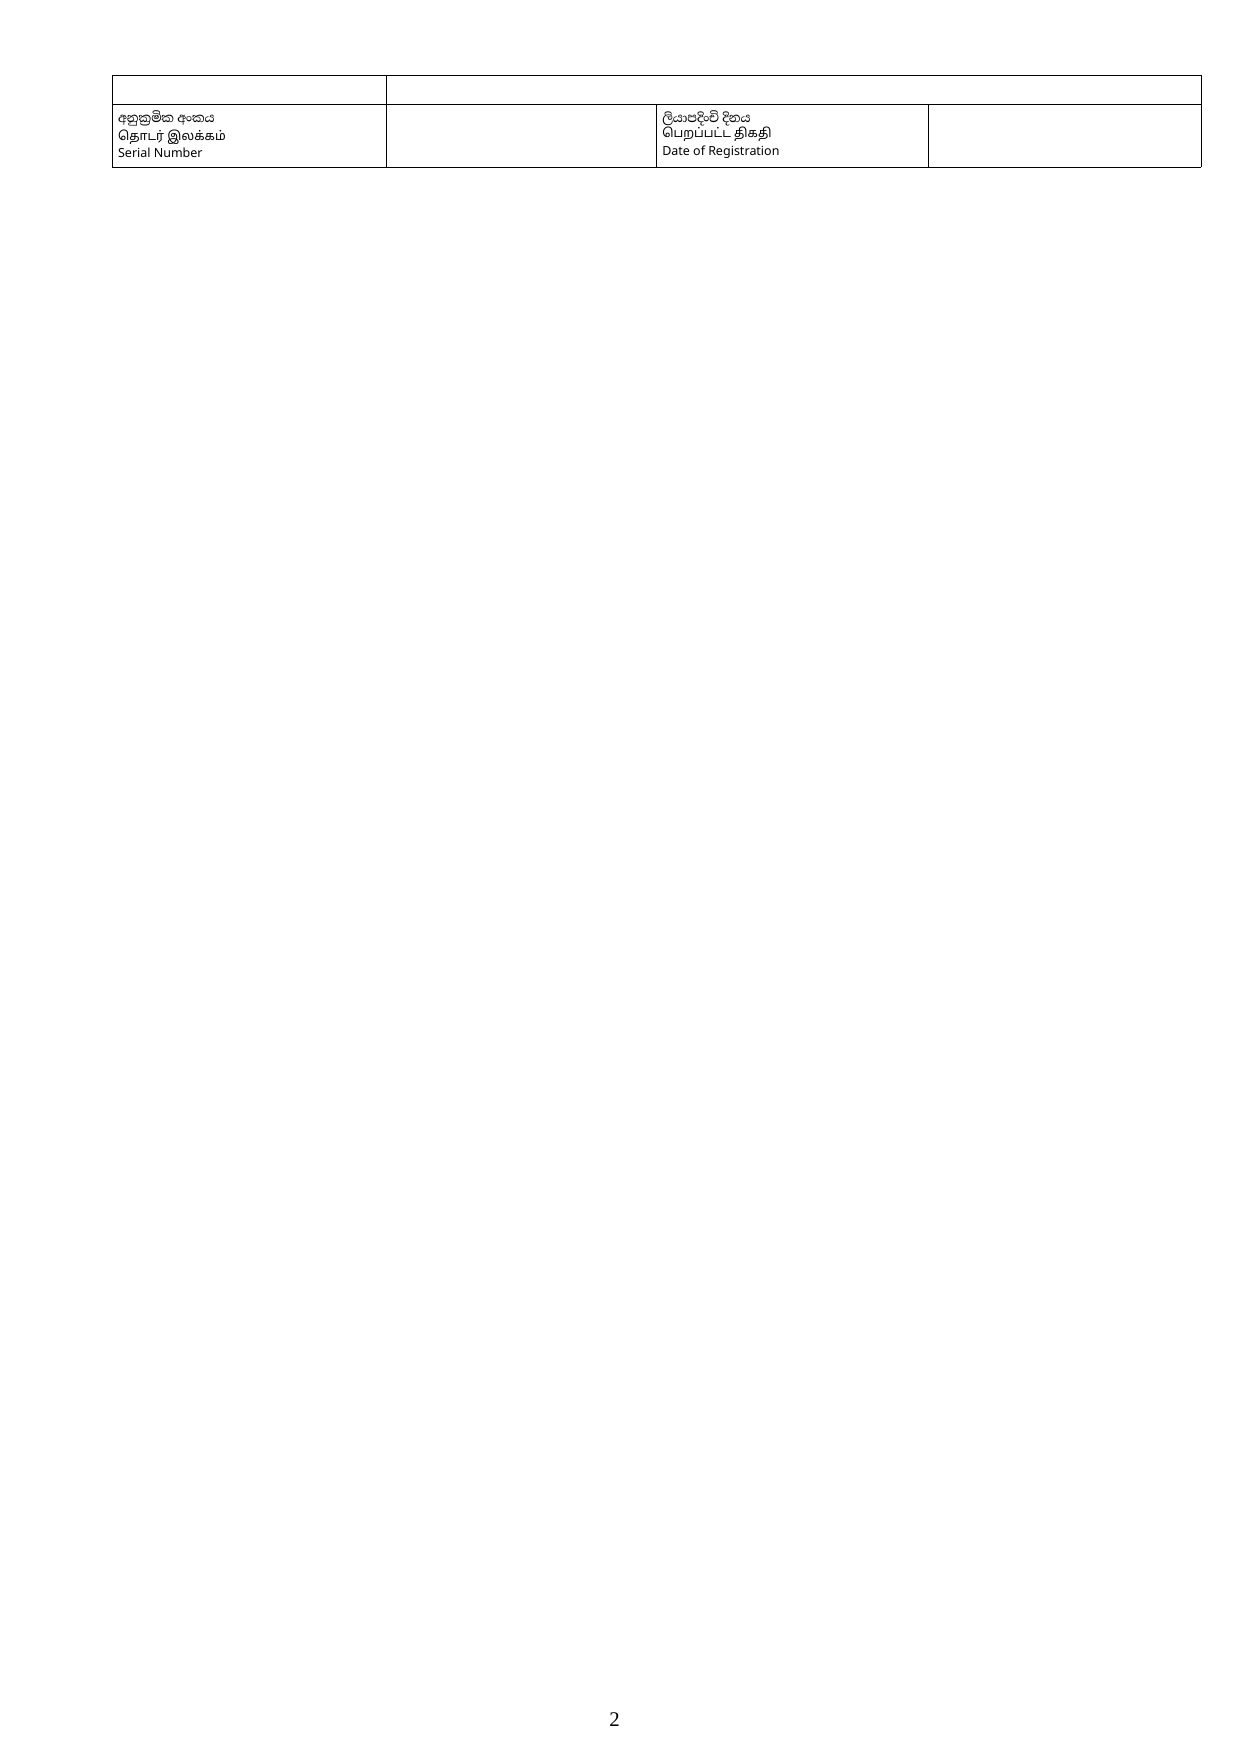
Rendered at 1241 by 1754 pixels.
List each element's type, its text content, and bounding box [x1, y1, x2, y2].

table_cell ලියාපදිංචි දිනය பெறப்பட்ட திகதி Date of Registration [657, 105, 928, 167]
table_cell [387, 105, 656, 167]
table_cell [113, 76, 386, 104]
table_cell [929, 105, 1201, 167]
table_cell අනුක්‍රමික අංකය தொடர் இலக்கம் Serial Number [113, 105, 386, 167]
table_cell [387, 76, 1201, 104]
